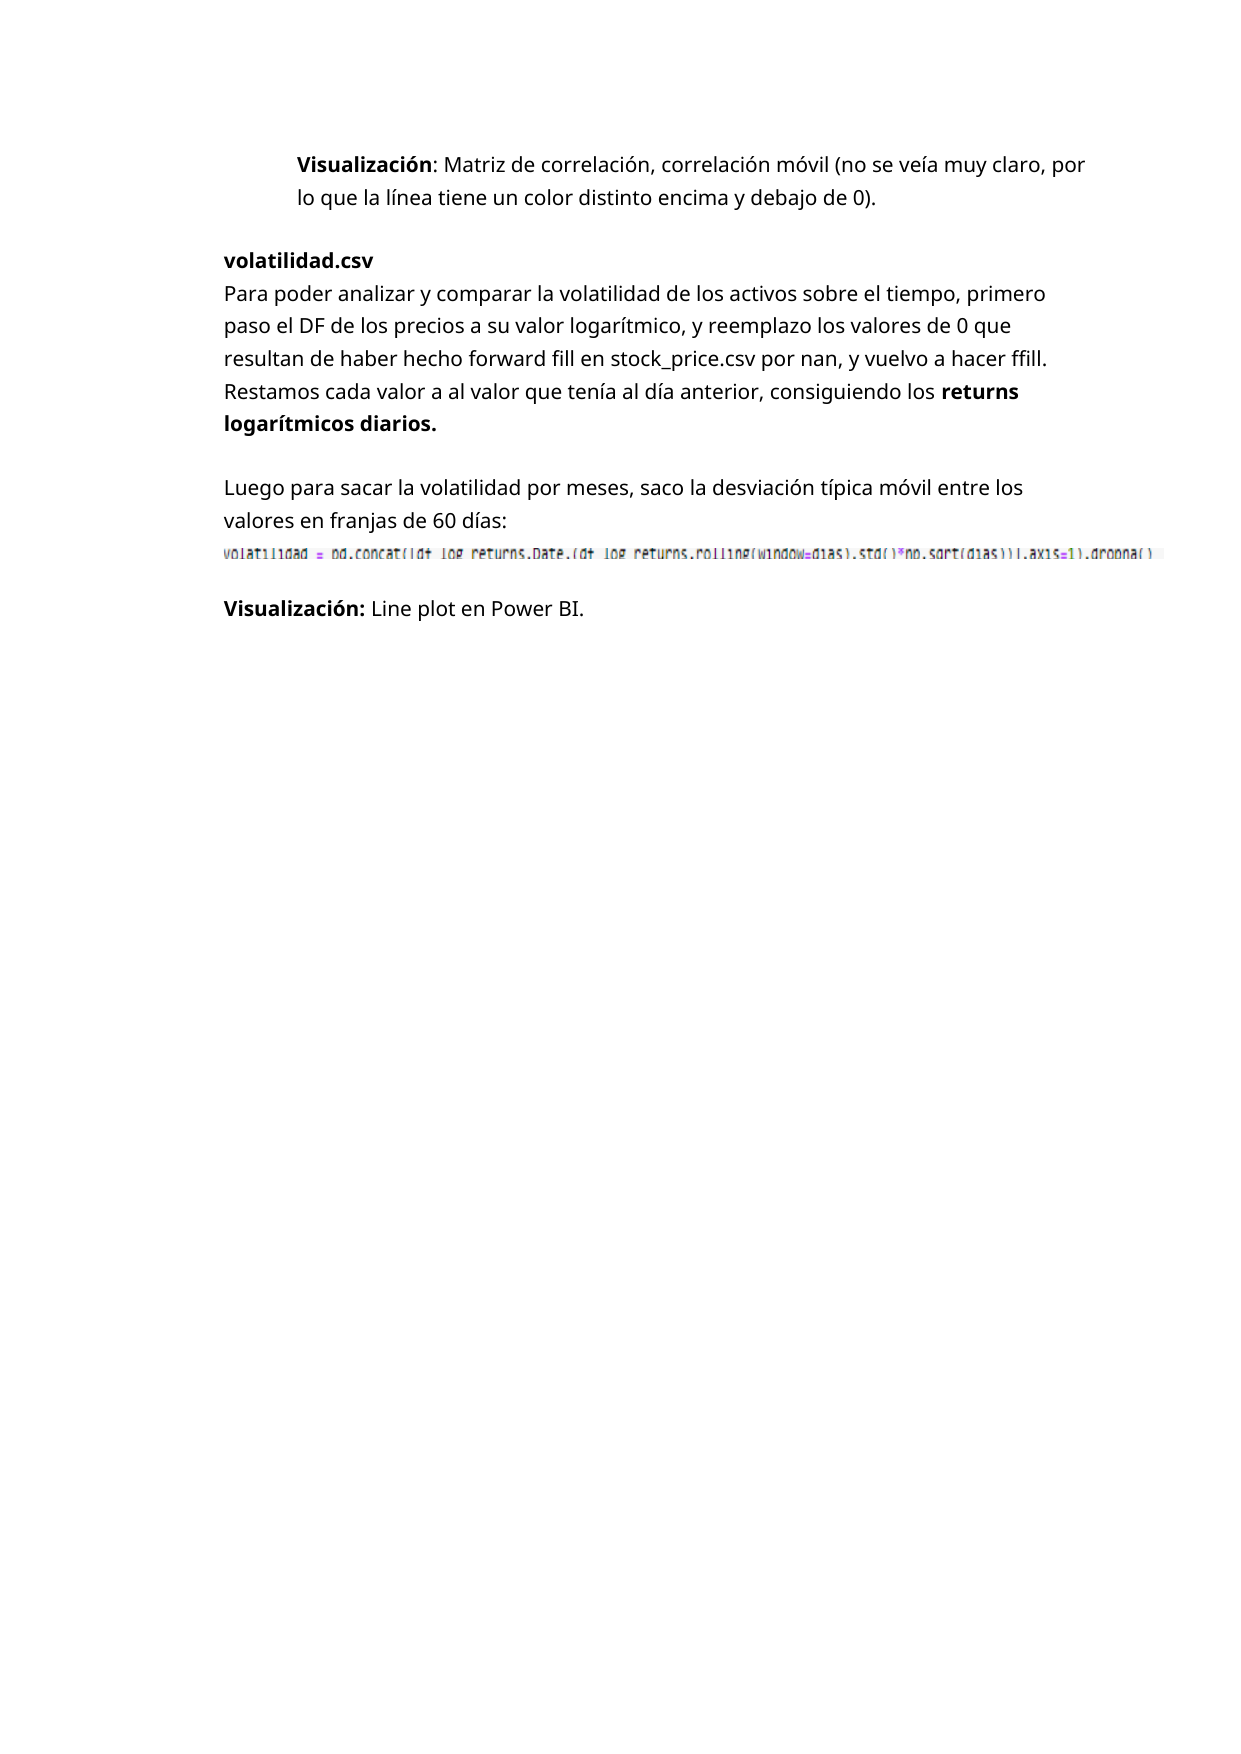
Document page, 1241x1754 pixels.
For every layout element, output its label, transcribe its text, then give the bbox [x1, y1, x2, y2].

text volatilidad.csv Para poder analizar y comparar la volatilidad de los activos sobre el tiempo, primero paso el DF de los precios a su valor logarítmico, y reemplazo los valores de 0 que resultan de haber hecho forward fill en stock_price.csv por nan, y vuelvo a hacer ffill. Restamos cada valor a al valor que tenía al día anterior, consiguiendo los returns logarítmicos diarios. [224, 246, 1090, 438]
text Luego para sacar la volatilidad por meses, saco la desviación típica móvil entre los valores en franjas de 60 días: [224, 473, 1090, 548]
text Visualización: Line plot en Power BI. [224, 594, 1090, 622]
text Visualización: Matriz de correlación, correlación móvil (no se veía muy claro, por lo que la línea tiene un color distinto encima y debajo de 0). [297, 150, 1090, 211]
